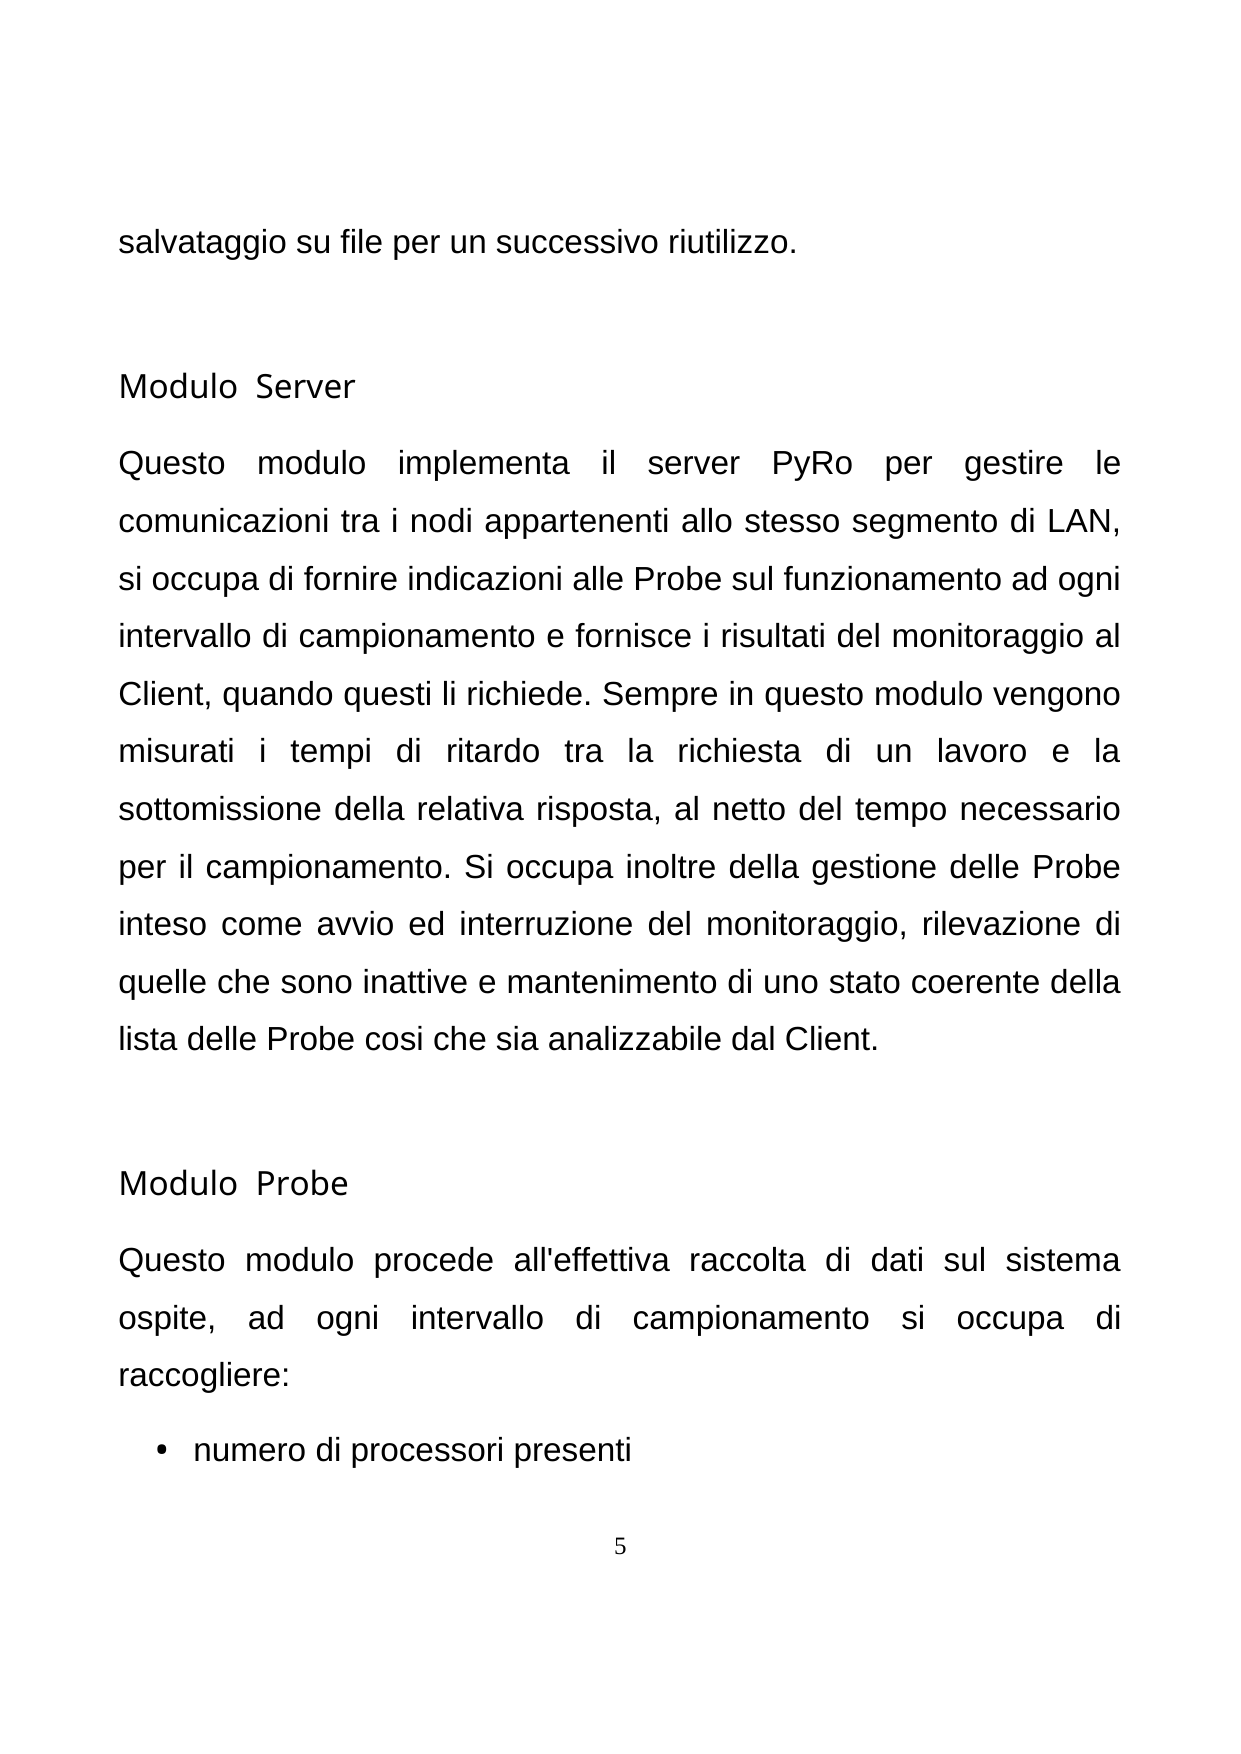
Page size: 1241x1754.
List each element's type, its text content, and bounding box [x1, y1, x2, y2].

text Questo modulo procede all'effettiva raccolta di dati sul sistema ospite, ad ogni intervallo di campionamento si occupa di raccogliere: [118, 1240, 1122, 1394]
text Modulo Probe [118, 1160, 1122, 1205]
list numero di processori presenti [156, 1426, 1122, 1471]
text Questo modulo implementa il server PyRo per gestire le comunicazioni tra i nodi appartenenti allo stesso segmento di LAN, si occupa di fornire indicazioni alle Probe sul funzionamento ad ogni intervallo di campionamento e fornisce i risultati del monitoraggio al Client, quando questi li richiede. Sempre in questo modulo vengono misurati i tempi di ritardo tra la richiesta di un lavoro e la sottomissione della relativa risposta, al netto del tempo necessario per il campionamento. Si occupa inoltre della gestione delle Probe inteso come avvio ed interruzione del monitoraggio, rilevazione di quelle che sono inattive e mantenimento di uno stato coerente della lista delle Probe cosi che sia analizzabile dal Client. [118, 443, 1122, 1058]
text Modulo Server [118, 363, 1122, 408]
text salvataggio su file per un successivo riutilizzo. [118, 223, 1122, 261]
